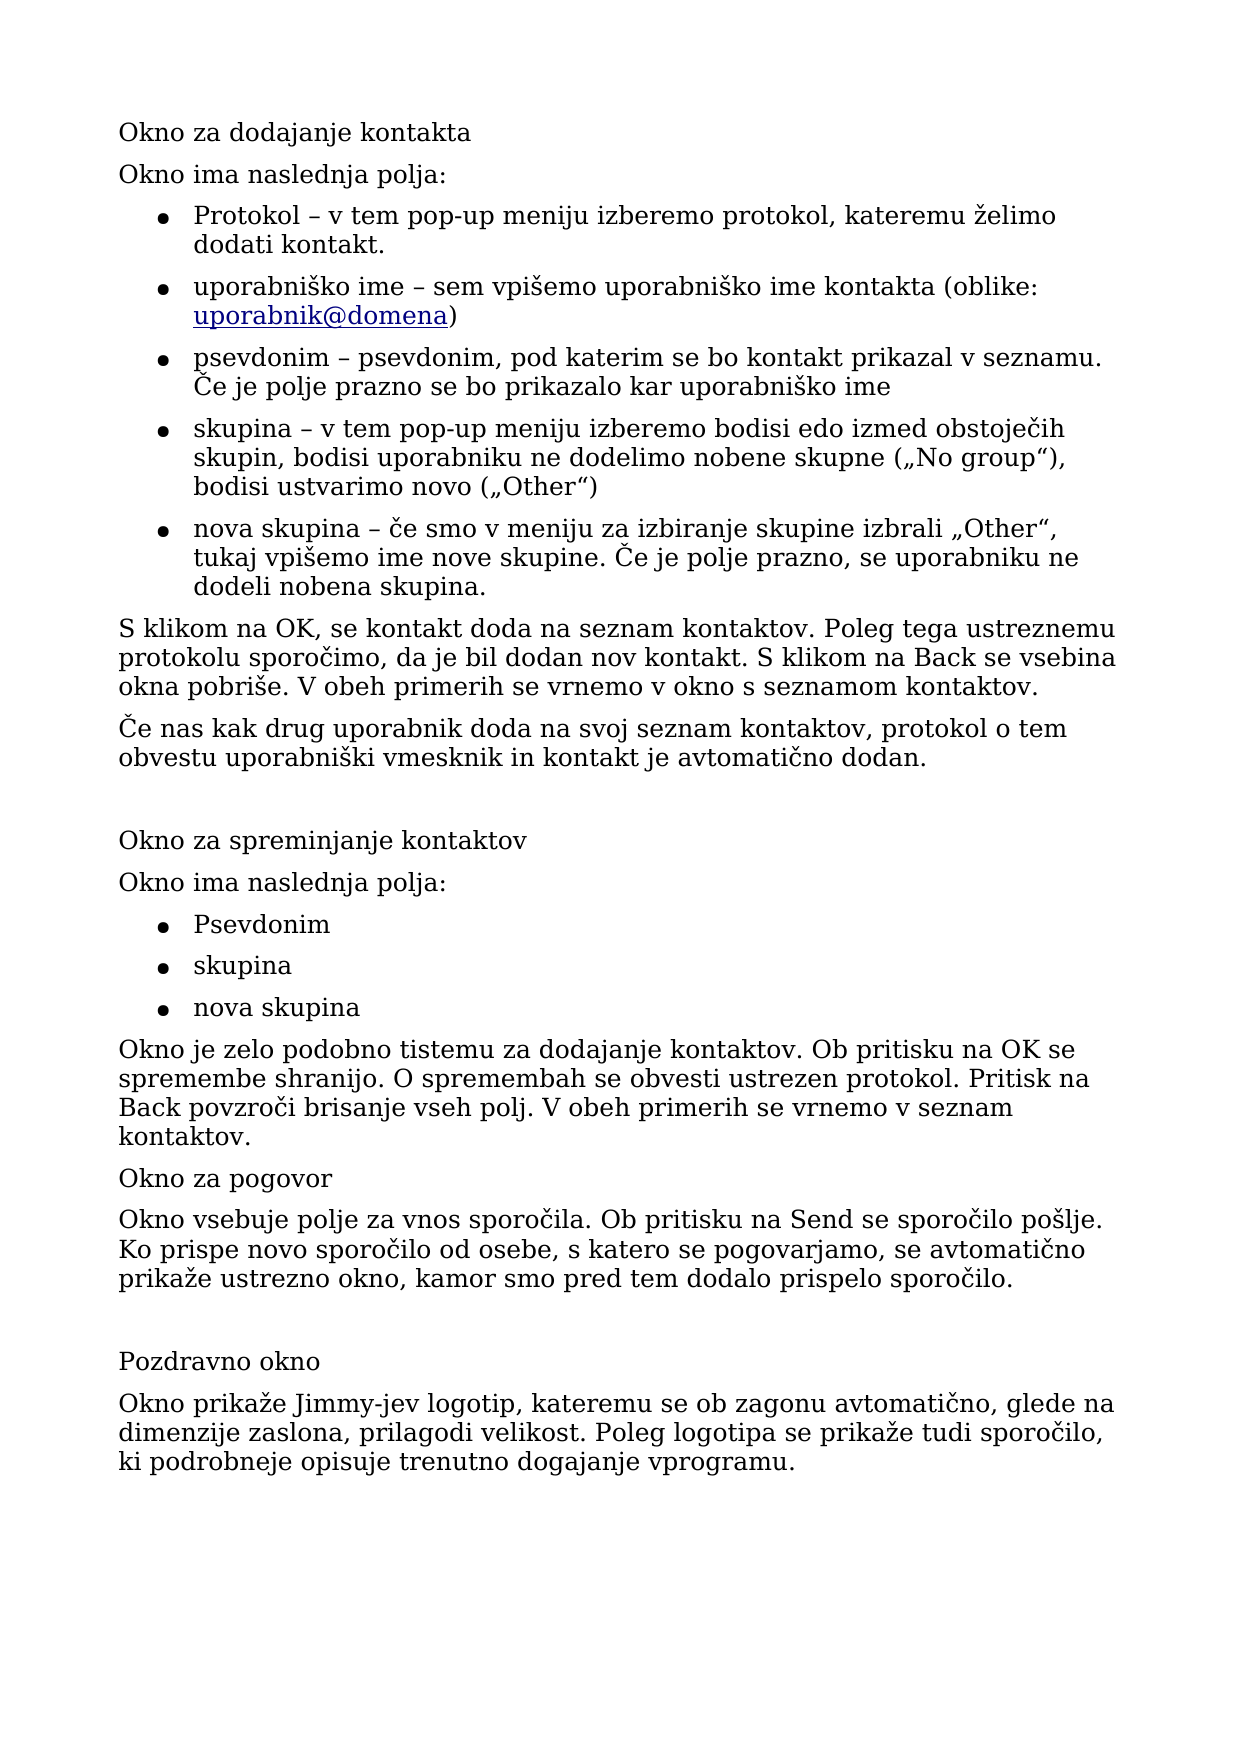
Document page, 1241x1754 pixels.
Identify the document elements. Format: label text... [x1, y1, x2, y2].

text S klikom na OK, se kontakt doda na seznam kontaktov. Poleg tega ustreznemu protokolu sporočimo, da je bil dodan nov kontakt. S klikom na Back se vsebina okna pobriše. V obeh primerih se vrnemo v okno s seznamom kontaktov. [118, 614, 1122, 701]
text Okno vsebuje polje za vnos sporočila. Ob pritisku na Send se sporočilo pošlje. Ko prispe novo sporočilo od osebe, s katero se pogovarjamo, se avtomatično prikaže ustrezno okno, kamor smo pred tem dodalo prispelo sporočilo. [118, 1206, 1122, 1293]
list nova skupina [156, 993, 1122, 1022]
text Če nas kak drug uporabnik doda na svoj seznam kontaktov, protokol o tem obvestu uporabniški vmesknik in kontakt je avtomatično dodan. [118, 714, 1122, 772]
list nova skupina – če smo v meniju za izbiranje skupine izbrali „Other“, tukaj vpišemo ime nove skupine. Če je polje prazno, se uporabniku ne dodeli nobena skupina. [156, 514, 1122, 601]
text Okno za pogovor [118, 1164, 1122, 1193]
text Okno ima naslednja polja: [118, 160, 1122, 189]
list uporabniško ime – sem vpišemo uporabniško ime kontakta (oblike: uporabnik@domena) [156, 272, 1122, 331]
list skupina – v tem pop-up meniju izberemo bodisi edo izmed obstoječih skupin, bodisi uporabniku ne dodelimo nobene skupne („No group“), bodisi ustvarimo novo („Other“) [156, 414, 1122, 501]
text Okno za spreminjanje kontaktov [118, 826, 1122, 856]
list skupina [156, 951, 1122, 981]
text Okno prikaže Jimmy-jev logotip, kateremu se ob zagonu avtomatično, glede na dimenzije zaslona, prilagodi velikost. Poleg logotipa se prikaže tudi sporočilo, ki podrobneje opisuje trenutno dogajanje vprogramu. [118, 1389, 1122, 1476]
list psevdonim – psevdonim, pod katerim se bo kontakt prikazal v seznamu. Če je polje prazno se bo prikazalo kar uporabniško ime [156, 343, 1122, 401]
text Okno ima naslednja polja: [118, 868, 1122, 897]
text Pozdravno okno [118, 1347, 1122, 1376]
list Protokol – v tem pop-up meniju izberemo protokol, kateremu želimo dodati kontakt. [156, 201, 1122, 260]
text Okno za dodajanje kontakta [118, 118, 1122, 147]
list Psevdonim [156, 910, 1122, 939]
text Okno je zelo podobno tistemu za dodajanje kontaktov. Ob pritisku na OK se spremembe shranijo. O spremembah se obvesti ustrezen protokol. Pritisk na Back povzroči brisanje vseh polj. V obeh primerih se vrnemo v seznam kontaktov. [118, 1035, 1122, 1151]
